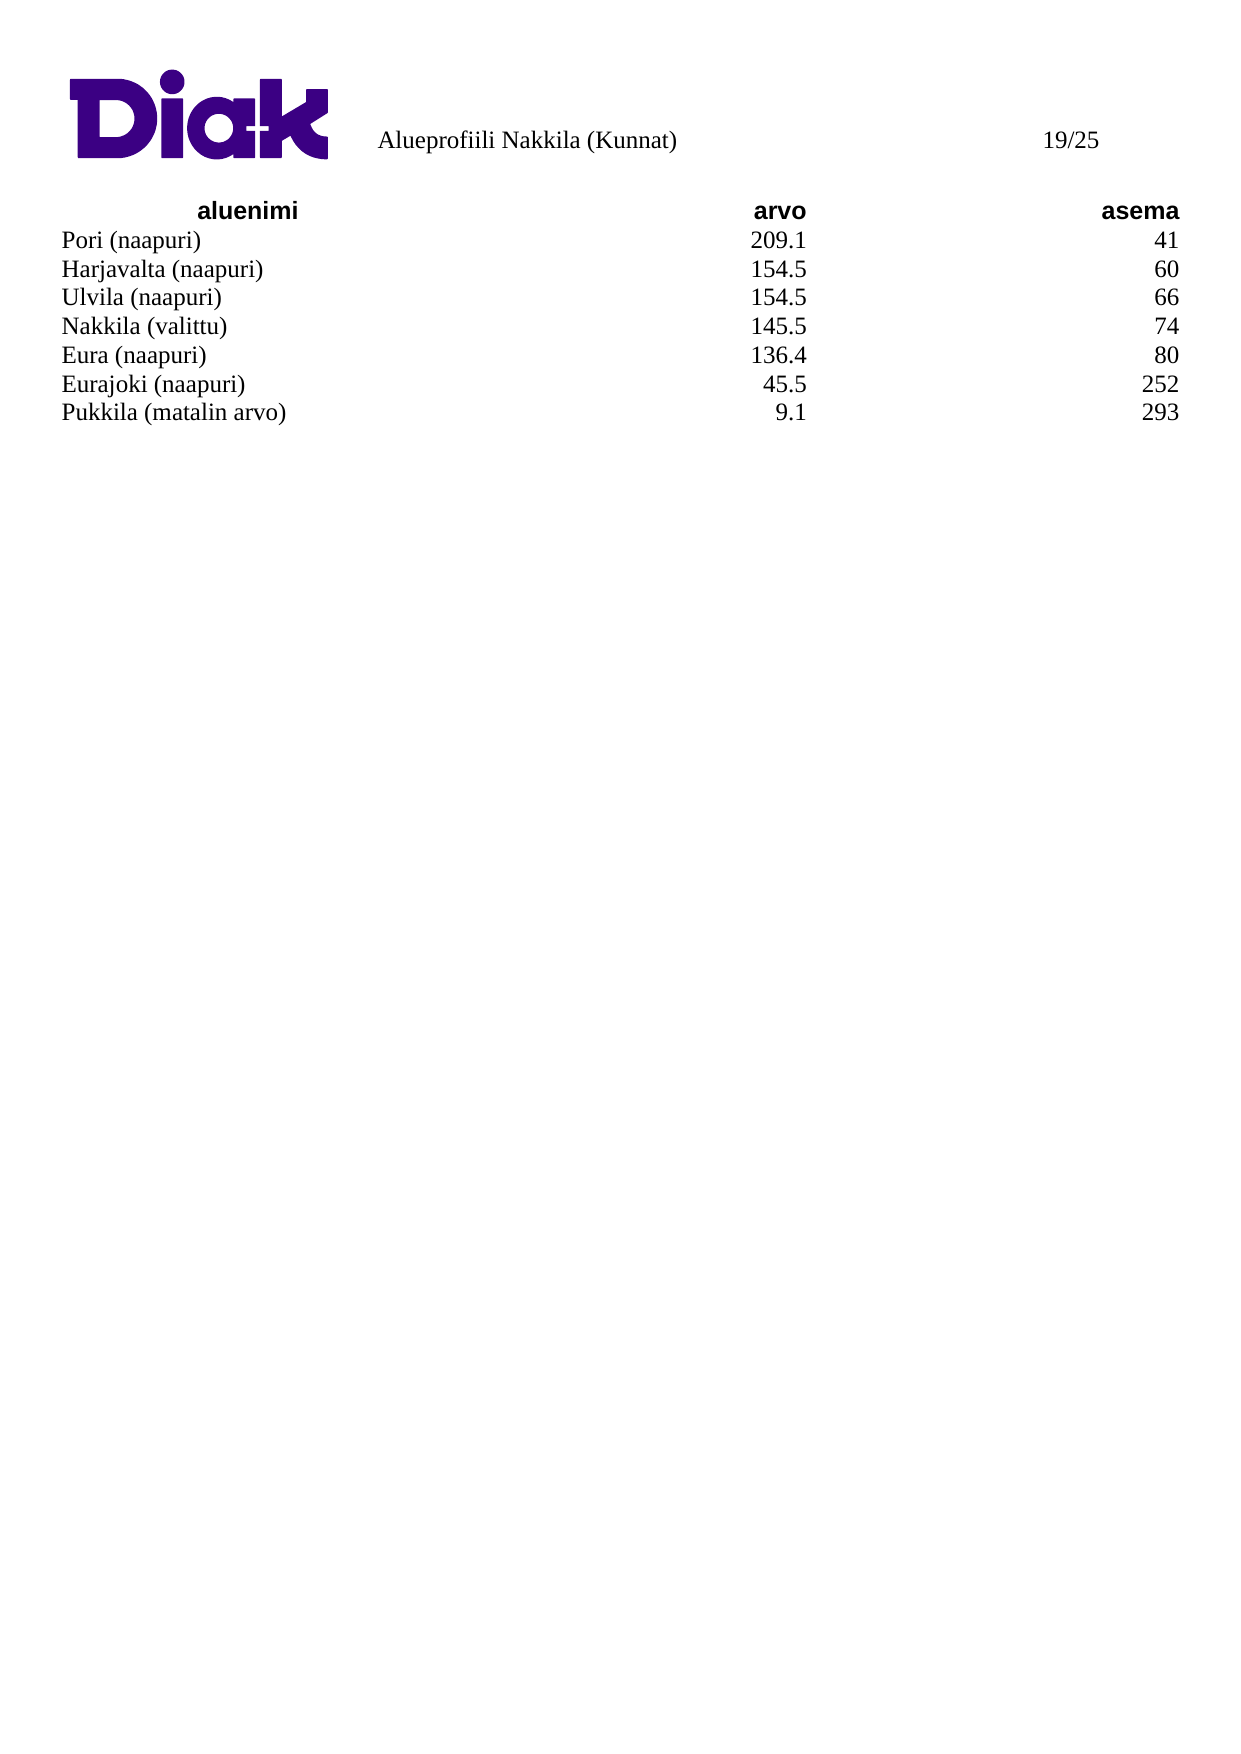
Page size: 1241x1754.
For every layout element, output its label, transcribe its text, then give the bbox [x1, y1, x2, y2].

table_cell 80 [806, 340, 1179, 369]
table_cell 209.1 [434, 225, 806, 254]
table_cell 154.5 [434, 254, 806, 282]
table_cell 45.5 [434, 369, 806, 397]
table_cell 145.5 [434, 311, 806, 340]
table_cell Ulvila (naapuri) [61, 283, 434, 311]
table_cell 9.1 [434, 398, 806, 426]
table_header aluenimi [61, 196, 434, 225]
table_cell 41 [806, 225, 1179, 254]
table_header arvo [434, 196, 806, 225]
table_cell 66 [806, 283, 1179, 311]
table_cell Nakkila (valittu) [61, 311, 434, 340]
table_cell 136.4 [434, 340, 806, 369]
table_cell Eurajoki (naapuri) [61, 369, 434, 397]
table_cell Eura (naapuri) [61, 340, 434, 369]
table_cell Harjavalta (naapuri) [61, 254, 434, 282]
table_cell 74 [806, 311, 1179, 340]
table_cell Pukkila (matalin arvo) [61, 398, 434, 426]
table_header asema [806, 196, 1179, 225]
table_cell 60 [806, 254, 1179, 282]
table_cell 154.5 [434, 283, 806, 311]
table_cell 252 [806, 369, 1179, 397]
table_cell Pori (naapuri) [61, 225, 434, 254]
table_cell 293 [806, 398, 1179, 426]
